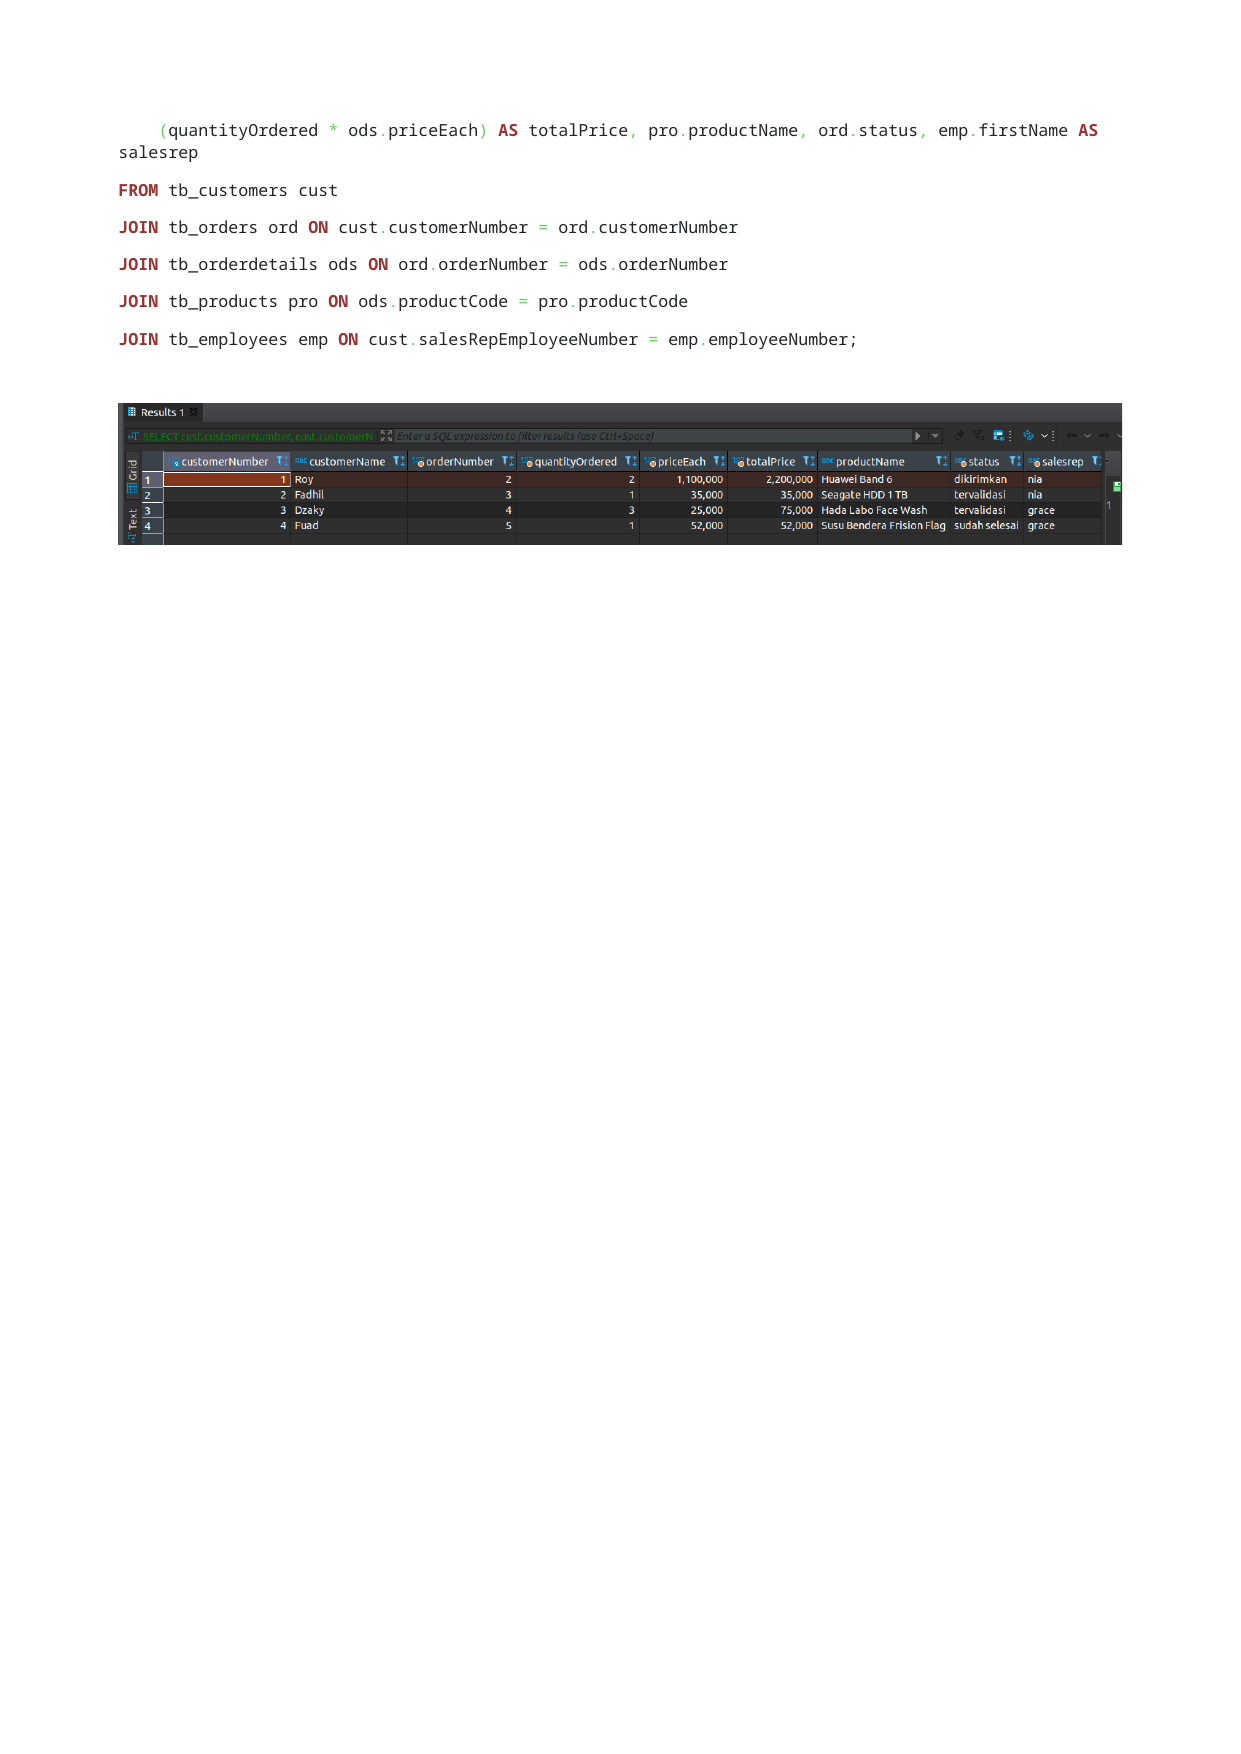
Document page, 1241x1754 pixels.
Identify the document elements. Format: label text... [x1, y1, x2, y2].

text JOIN tb_orderdetails ods ON ord.orderNumber = ods.orderNumber [118, 253, 1122, 276]
text JOIN tb_products pro ON ods.productCode = pro.productCode [118, 290, 1122, 313]
text (quantityOrdered * ods.priceEach) AS totalPrice, pro.productName, ord.status, emp.firstName AS salesrep [118, 118, 1122, 164]
text JOIN tb_orders ord ON cust.customerNumber = ord.customerNumber [118, 216, 1122, 238]
picture [118, 403, 1123, 545]
text JOIN tb_employees emp ON cust.salesRepEmployeeNumber = emp.employeeNumber; [118, 327, 1122, 350]
text FROM tb_customers cust [118, 178, 1122, 201]
